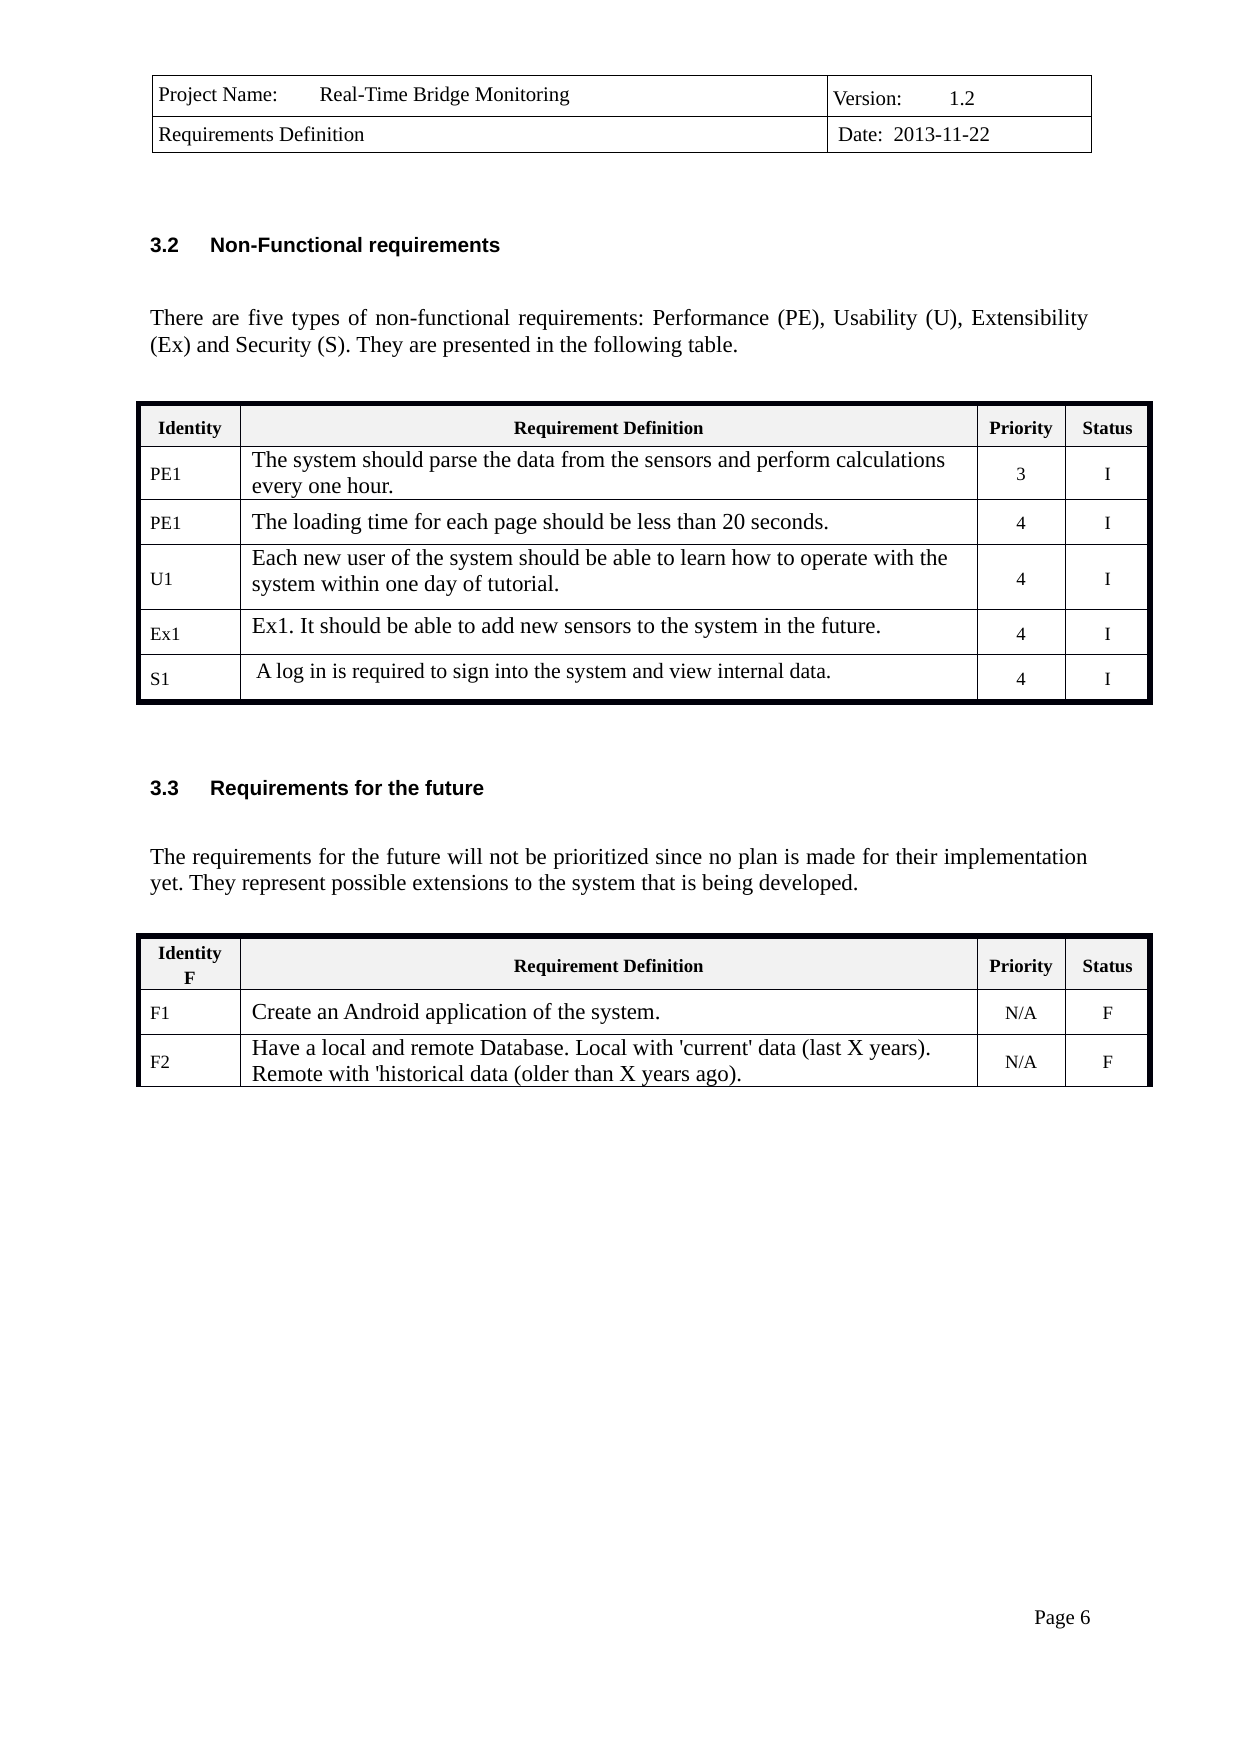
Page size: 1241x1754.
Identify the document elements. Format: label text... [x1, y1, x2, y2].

table_header Status [1066, 939, 1147, 989]
table_cell 3 [978, 447, 1065, 499]
table_cell PE1 [141, 500, 240, 544]
table_header Priority [978, 406, 1065, 446]
table_cell U1 [141, 545, 240, 609]
table_cell The loading time for each page should be less than 20 seconds. [241, 500, 977, 544]
text The requirements for the future will not be prioritized since no plan is made for their implementation yet. They represent possible extensions to the system that is being developed. [150, 843, 1090, 896]
table_cell 4 [978, 545, 1065, 609]
table_cell I [1066, 610, 1147, 654]
table_cell A log in is required to sign into the system and view internal data. [241, 655, 977, 699]
table_cell 4 [978, 655, 1065, 699]
table_header Priority [978, 939, 1065, 989]
table_cell N/A [978, 1035, 1065, 1086]
table_cell F1 [141, 990, 240, 1034]
table_cell N/A [978, 990, 1065, 1034]
table_header Requirement Definition [241, 939, 977, 989]
table_cell 4 [978, 610, 1065, 654]
table_header Requirement Definition [241, 406, 977, 446]
table_cell I [1066, 447, 1147, 499]
table_cell Ex1 [141, 610, 240, 654]
table_header Identity [141, 406, 240, 446]
table_header Status [1066, 406, 1147, 446]
table_cell Each new user of the system should be able to learn how to operate with the system within one day of tutorial. [241, 545, 977, 609]
table_cell I [1066, 655, 1147, 699]
table_cell S1 [141, 655, 240, 699]
table_cell I [1066, 500, 1147, 544]
subtitle Requirements for the future [150, 774, 1090, 799]
table_cell PE1 [141, 447, 240, 499]
table_cell The system should parse the data from the sensors and perform calculations every one hour. [241, 447, 977, 499]
table_cell Ex1. It should be able to add new sensors to the system in the future. [241, 610, 977, 654]
table_cell F [1066, 990, 1147, 1034]
table_header Identity F [141, 939, 240, 989]
table_cell Create an Android application of the system. [241, 990, 977, 1034]
table_cell 4 [978, 500, 1065, 544]
table_cell F2 [141, 1035, 240, 1086]
table_cell Have a local and remote Database. Local with 'current' data (last X years). Remote with 'historical data (older than X years ago). [241, 1035, 977, 1086]
table_cell I [1066, 545, 1147, 609]
table_cell F [1066, 1035, 1147, 1086]
subtitle Non-Functional requirements [150, 232, 1090, 257]
text There are five types of non-functional requirements: Performance (PE), Usability (U), Extensibility (Ex) and Security (S). They are presented in the following table. [150, 304, 1090, 357]
